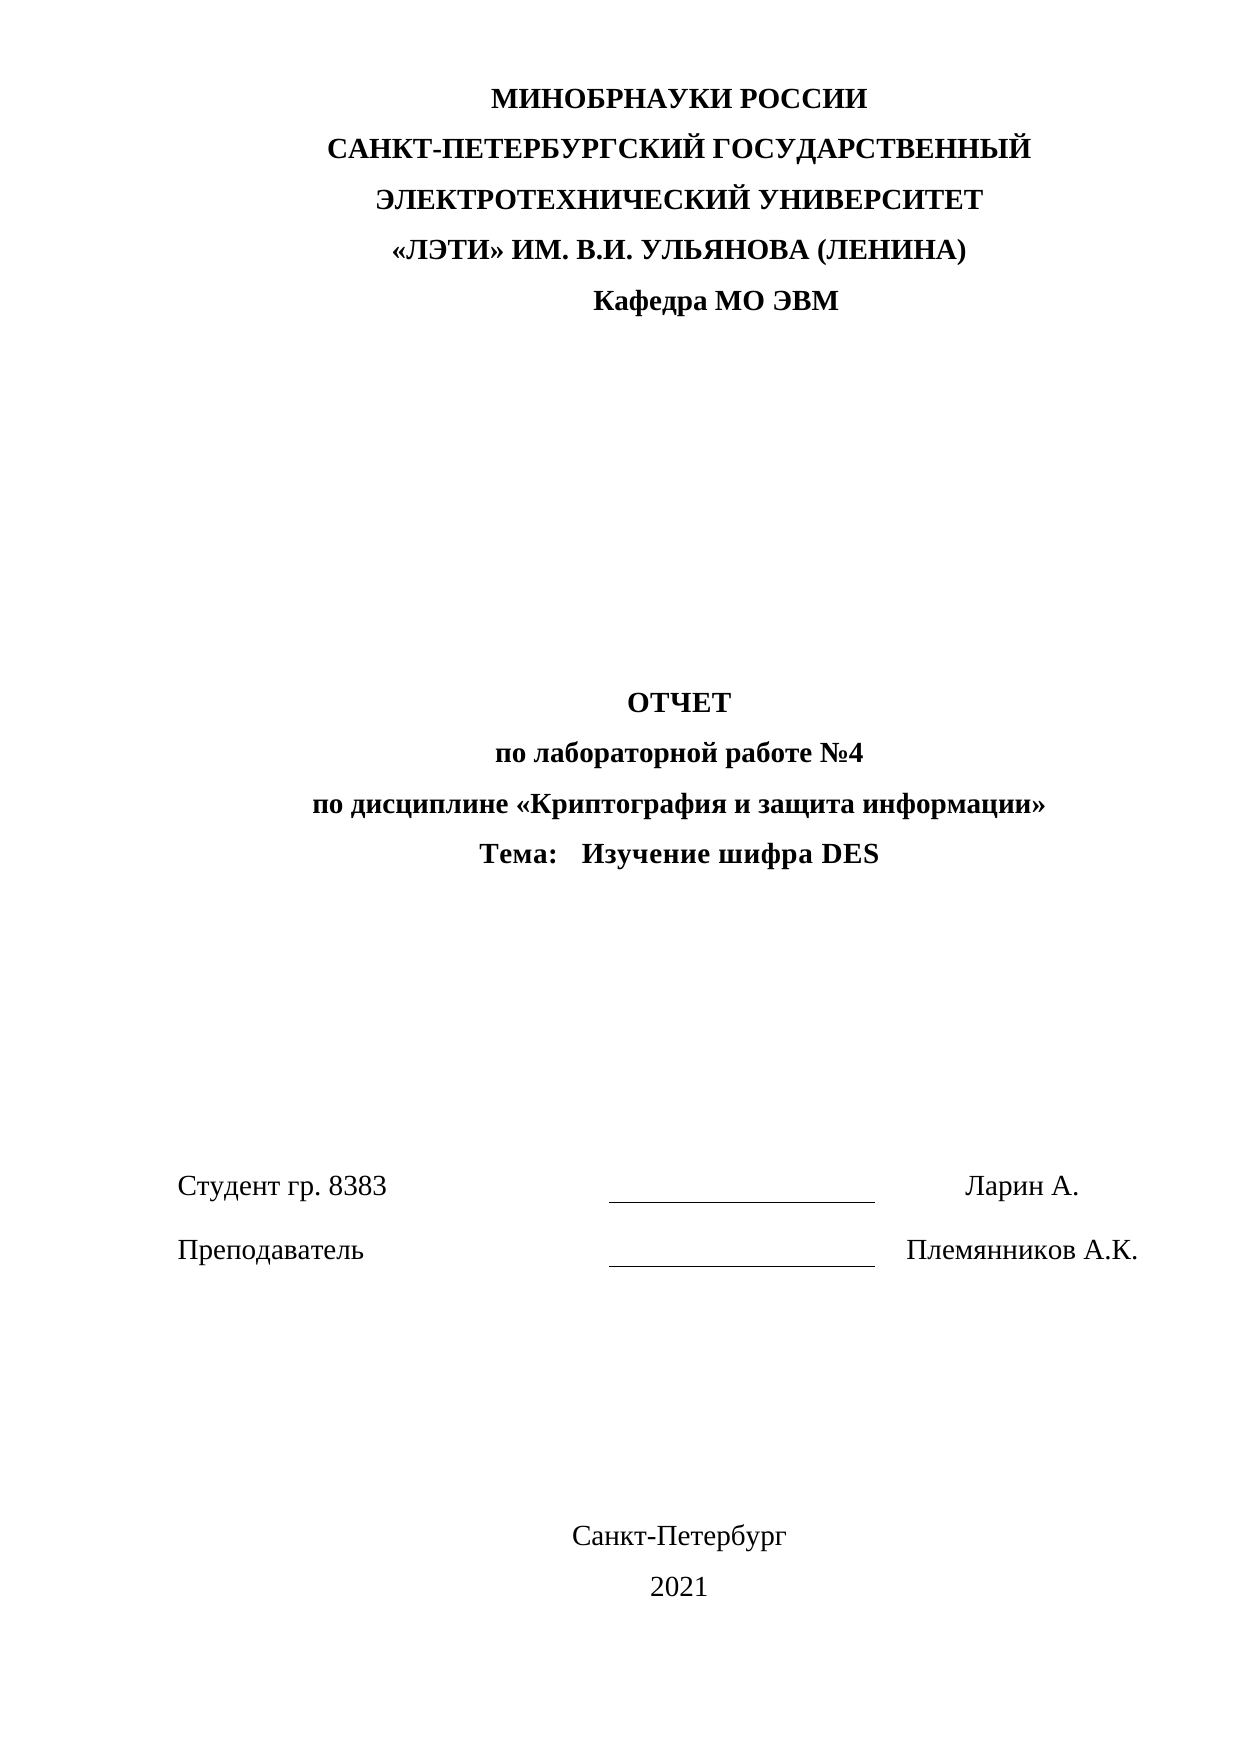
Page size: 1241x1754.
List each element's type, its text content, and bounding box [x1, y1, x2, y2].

table_cell Племянников А.К. [875, 1202, 1170, 1266]
table_header Ларин А. [875, 1138, 1170, 1202]
table_header Студент гр. 8383 [166, 1138, 609, 1202]
table_cell Преподаватель [166, 1202, 609, 1266]
table_cell [609, 1203, 875, 1266]
text 2021 [177, 1569, 1181, 1602]
text «ЛЭТИ» им. В.И. Ульянова (Ленина) [177, 232, 1181, 266]
text отчет [177, 685, 1181, 719]
text МИНОБРНАУКИ РОССИИ [177, 81, 1181, 115]
text по лабораторной работе №4 [177, 735, 1181, 769]
text Санкт-Петербург [177, 1518, 1181, 1552]
text электротехнический университет [177, 182, 1181, 216]
text Санкт-Петербургский государственный [177, 132, 1181, 165]
table_header [609, 1138, 875, 1202]
text по дисциплине «Криптография и защита информации» [177, 786, 1181, 819]
text Кафедра МО ЭВМ [177, 283, 1181, 316]
text Тема: Изучение шифра DES [177, 836, 1181, 869]
